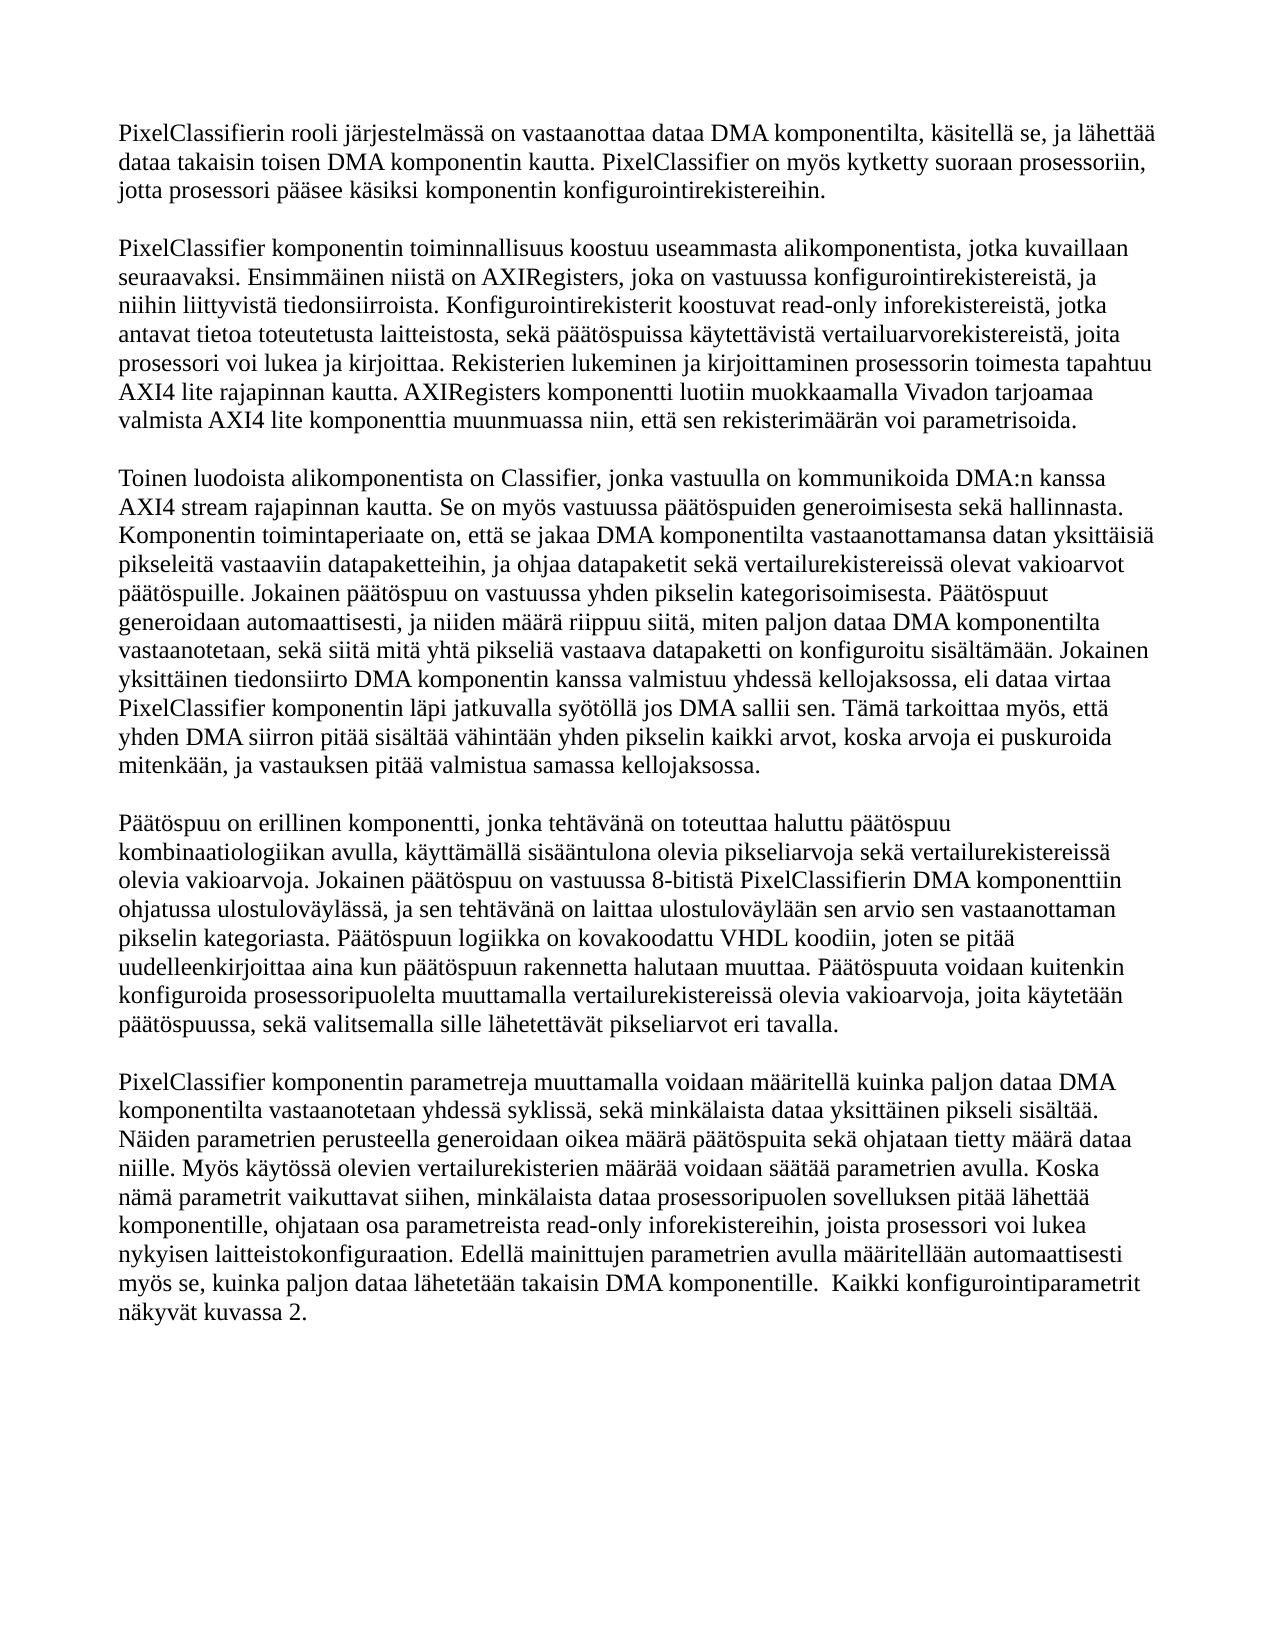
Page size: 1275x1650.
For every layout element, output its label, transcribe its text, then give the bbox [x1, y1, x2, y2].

text PixelClassifierin rooli järjestelmässä on vastaanottaa dataa DMA komponentilta, käsitellä se, ja lähettää dataa takaisin toisen DMA komponentin kautta. PixelClassifier on myös kytketty suoraan prosessoriin, jotta prosessori pääsee käsiksi komponentin konfigurointirekistereihin. [118, 118, 1157, 204]
text PixelClassifier komponentin parametreja muuttamalla voidaan määritellä kuinka paljon dataa DMA komponentilta vastaanotetaan yhdessä syklissä, sekä minkälaista dataa yksittäinen pikseli sisältää. Näiden parametrien perusteella generoidaan oikea määrä päätöspuita sekä ohjataan tietty määrä dataa niille. Myös käytössä olevien vertailurekisterien määrää voidaan säätää parametrien avulla. Koska nämä parametrit vaikuttavat siihen, minkälaista dataa prosessoripuolen sovelluksen pitää lähettää komponentille, ohjataan osa parametreista read-only inforekistereihin, joista prosessori voi lukea nykyisen laitteistokonfiguraation. Edellä mainittujen parametrien avulla määritellään automaattisesti myös se, kuinka paljon dataa lähetetään takaisin DMA komponentille. Kaikki konfigurointiparametrit näkyvät kuvassa 2. [118, 1067, 1157, 1326]
text PixelClassifier komponentin toiminnallisuus koostuu useammasta alikomponentista, jotka kuvaillaan seuraavaksi. Ensimmäinen niistä on AXIRegisters, joka on vastuussa konfigurointirekistereistä, ja niihin liittyvistä tiedonsiirroista. Konfigurointirekisterit koostuvat read-only inforekistereistä, jotka antavat tietoa toteutetusta laitteistosta, sekä päätöspuissa käytettävistä vertailuarvorekistereistä, joita prosessori voi lukea ja kirjoittaa. Rekisterien lukeminen ja kirjoittaminen prosessorin toimesta tapahtuu AXI4 lite rajapinnan kautta. AXIRegisters komponentti luotiin muokkaamalla Vivadon tarjoamaa valmista AXI4 lite komponenttia muunmuassa niin, että sen rekisterimäärän voi parametrisoida. [118, 233, 1157, 434]
text Toinen luodoista alikomponentista on Classifier, jonka vastuulla on kommunikoida DMA:n kanssa AXI4 stream rajapinnan kautta. Se on myös vastuussa päätöspuiden generoimisesta sekä hallinnasta. Komponentin toimintaperiaate on, että se jakaa DMA komponentilta vastaanottamansa datan yksittäisiä pikseleitä vastaaviin datapaketteihin, ja ohjaa datapaketit sekä vertailurekistereissä olevat vakioarvot päätöspuille. Jokainen päätöspuu on vastuussa yhden pikselin kategorisoimisesta. Päätöspuut generoidaan automaattisesti, ja niiden määrä riippuu siitä, miten paljon dataa DMA komponentilta vastaanotetaan, sekä siitä mitä yhtä pikseliä vastaava datapaketti on konfiguroitu sisältämään. Jokainen yksittäinen tiedonsiirto DMA komponentin kanssa valmistuu yhdessä kellojaksossa, eli dataa virtaa PixelClassifier komponentin läpi jatkuvalla syötöllä jos DMA sallii sen. Tämä tarkoittaa myös, että yhden DMA siirron pitää sisältää vähintään yhden pikselin kaikki arvot, koska arvoja ei puskuroida mitenkään, ja vastauksen pitää valmistua samassa kellojaksossa. [118, 463, 1157, 779]
text Päätöspuu on erillinen komponentti, jonka tehtävänä on toteuttaa haluttu päätöspuu kombinaatiologiikan avulla, käyttämällä sisääntulona olevia pikseliarvoja sekä vertailurekistereissä olevia vakioarvoja. Jokainen päätöspuu on vastuussa 8-bitistä PixelClassifierin DMA komponenttiin ohjatussa ulostuloväylässä, ja sen tehtävänä on laittaa ulostuloväylään sen arvio sen vastaanottaman pikselin kategoriasta. Päätöspuun logiikka on kovakoodattu VHDL koodiin, joten se pitää uudelleenkirjoittaa aina kun päätöspuun rakennetta halutaan muuttaa. Päätöspuuta voidaan kuitenkin konfiguroida prosessoripuolelta muuttamalla vertailurekistereissä olevia vakioarvoja, joita käytetään päätöspuussa, sekä valitsemalla sille lähetettävät pikseliarvot eri tavalla. [118, 808, 1157, 1038]
